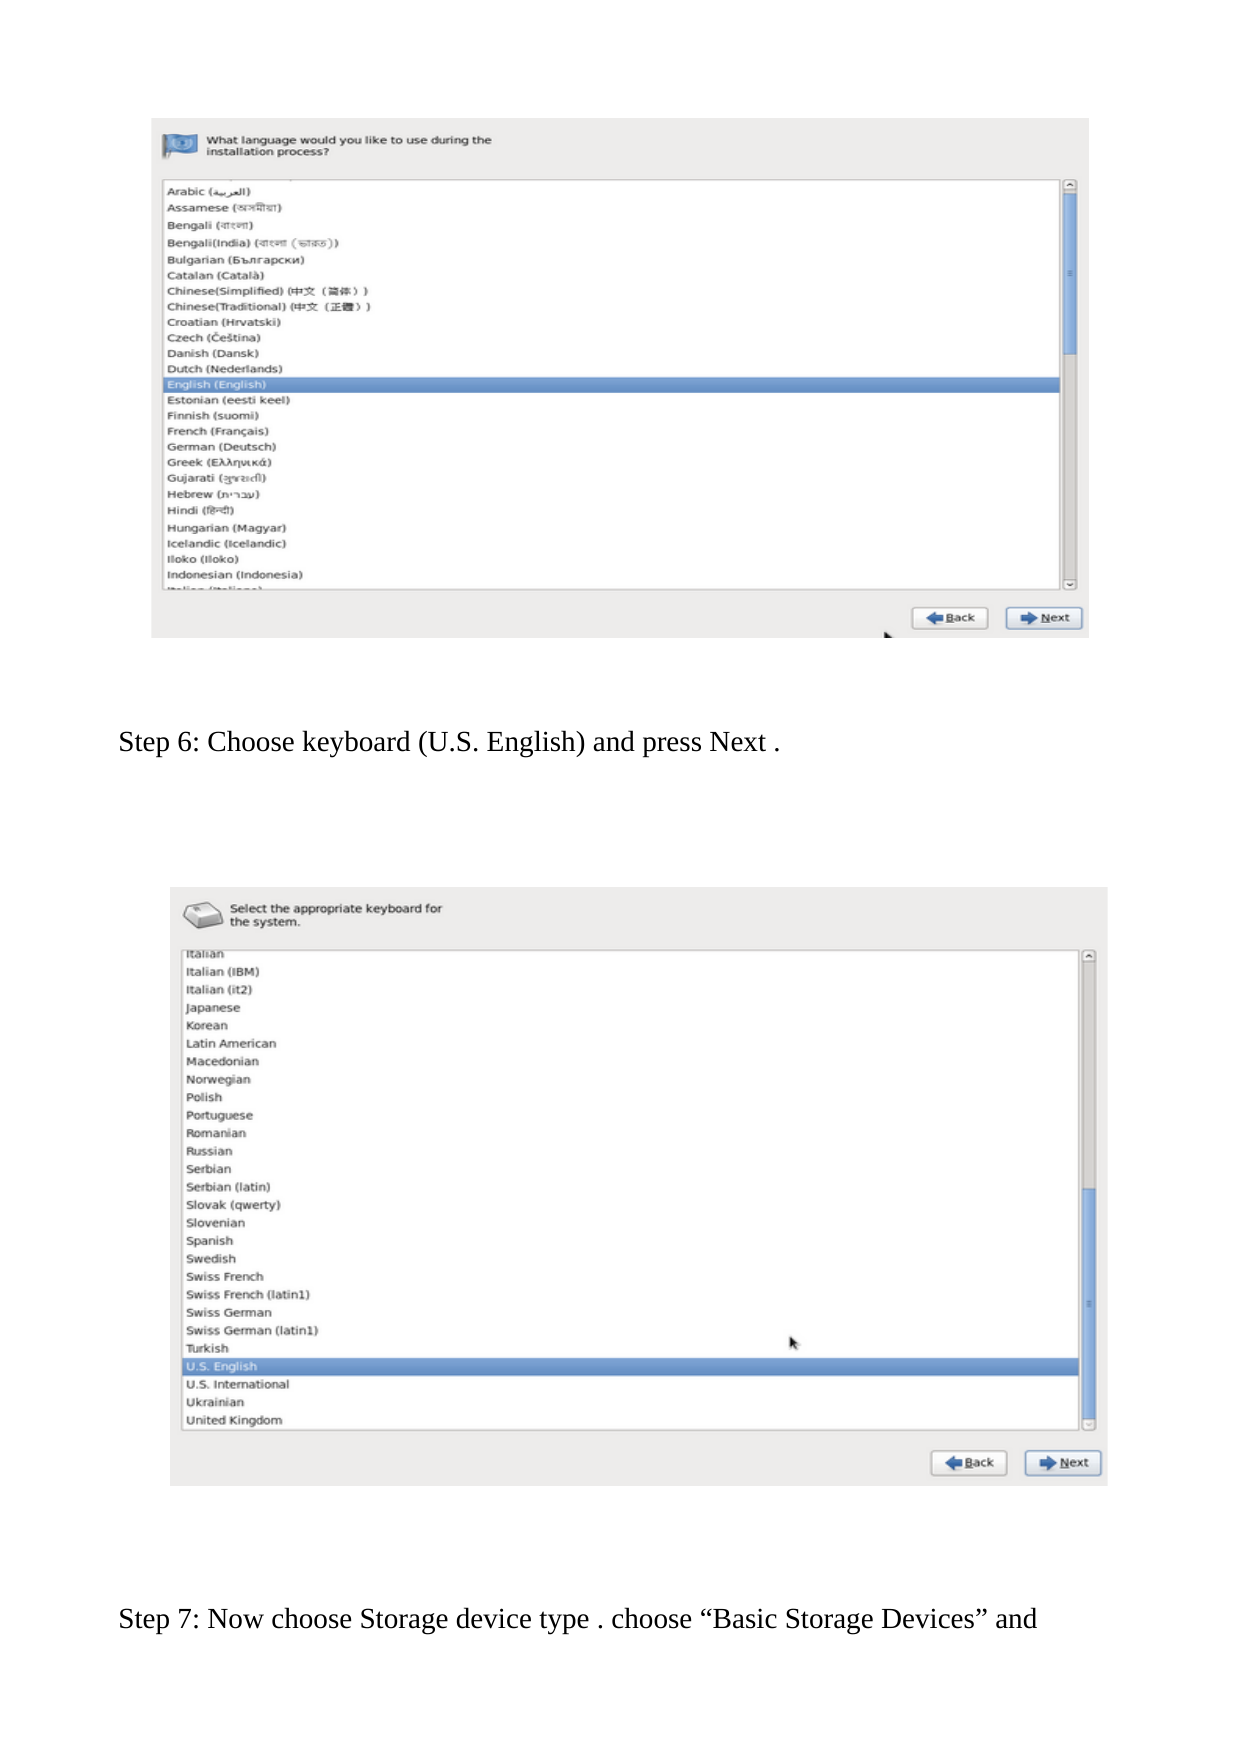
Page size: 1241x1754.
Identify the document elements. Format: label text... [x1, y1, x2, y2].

text Step 6: Choose keyboard (U.S. English) and press Next . [118, 724, 1122, 758]
text Step 7: Now choose Storage device type . choose “Basic Storage Devices” and [118, 1601, 1122, 1634]
picture [151, 118, 1089, 638]
picture [170, 887, 1108, 1486]
